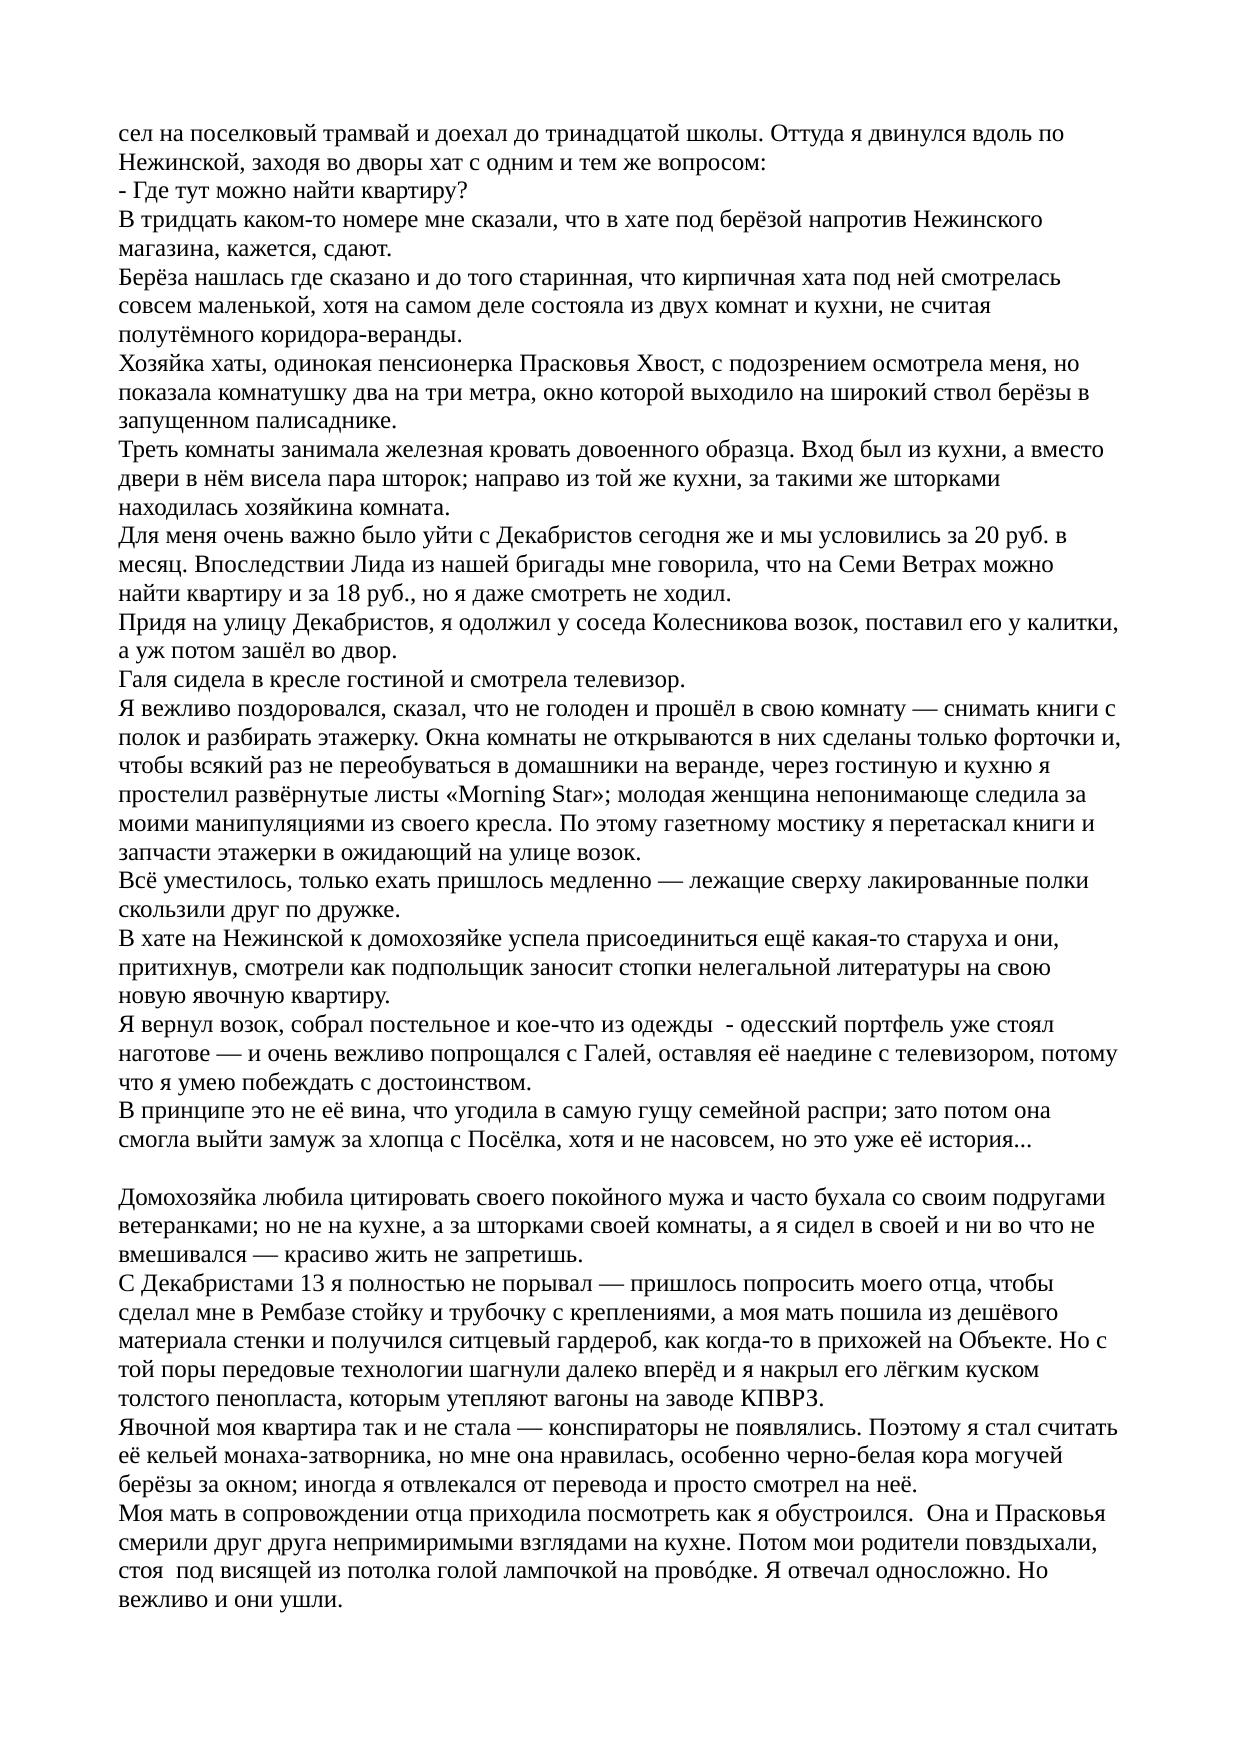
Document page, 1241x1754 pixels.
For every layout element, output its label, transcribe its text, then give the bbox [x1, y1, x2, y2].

text Галя сидела в кресле гостиной и смотрела телевизор. [118, 664, 1122, 693]
text Для меня очень важно было уйти с Декабристов сегодня же и мы условились за 20 руб. в месяц. Впоследствии Лида из нашей бригады мне говорила, что на Семи Ветрах можно найти квартиру и за 18 руб., но я даже смотреть не ходил. [118, 521, 1122, 607]
text С Декабристами 13 я полностью не порывал — пришлось попросить моего отца, чтобы сделал мне в Рембазе стойку и трубочку с креплениями, а моя мать пошила из дешёвого материала стенки и получился ситцевый гардероб, как когда-то в прихожей на Объекте. Но с той поры передовые технологии шагнули далеко вперёд и я накрыл его лёгким куском толстого пенопласта, которым утепляют вагоны на заводе КПВРЗ. [118, 1268, 1122, 1412]
text Моя мать в сопровождении отца приходила посмотреть как я обустроился. Она и Прасковья смерили друг друга непримиримыми взглядами на кухне. Потом мои родители повздыхали, стоя под висящей из потолка голой лампочкой на провóдке. Я отвечал односложно. Но вежливо и они ушли. [118, 1498, 1122, 1613]
text сел на поселковый трамвай и доехал до тринадцатой школы. Оттуда я двинулся вдоль по Нежинской, заходя во дворы хат с одним и тем же вопросом: [118, 118, 1122, 176]
text Треть комнаты занимала железная кровать довоенного образца. Вход был из кухни, а вместо двери в нём висела пара шторок; направо из той же кухни, за такими же шторками находилась хозяйкина комната. [118, 434, 1122, 521]
text Я вежливо поздоровался, сказал, что не голоден и прошёл в свою комнату — снимать книги с полок и разбирать этажерку. Окна комнаты не открываются в них сделаны только форточки и, чтобы всякий раз не переобуваться в домашники на веранде, через гостиную и кухню я простелил развёрнутые листы «Morning Star»; молодая женщина непонимающе следила за моими манипуляциями из своего кресла. По этому газетному мостику я перетаскал книги и запчасти этажерки в ожидающий на улице возок. [118, 693, 1122, 866]
text Я вернул возок, собрал постельное и кое-что из одежды - одесский портфель уже стоял наготове — и очень вежливо попрощался с Галей, оставляя её наедине с телевизором, потому что я умею побеждать с достоинством. [118, 1009, 1122, 1096]
text Всё уместилось, только ехать пришлось медленно — лежащие сверху лакированные полки скользили друг по дружке. [118, 866, 1122, 923]
text Явочной моя квартира так и не стала — конспираторы не появлялись. Поэтому я стал считать её кельей монаха-затворника, но мне она нравилась, особенно черно-белая кора могучей берёзы за окном; иногда я отвлекался от перевода и просто смотрел на неё. [118, 1412, 1122, 1498]
text Придя на улицу Декабристов, я одолжил у соседа Колесникова возок, поставил его у калитки, а уж потом зашёл во двор. [118, 607, 1122, 664]
text В хате на Нежинской к домохозяйке успела присоединиться ещё какая-то старуха и они, притихнув, смотрели как подпольщик заносит стопки нелегальной литературы на свою новую явочную квартиру. [118, 923, 1122, 1009]
text - Где тут можно найти квартиру? [118, 176, 1122, 204]
text Хозяйка хаты, одинокая пенсионерка Прасковья Хвост, с подозрением осмотрела меня, но показала комнатушку два на три метра, окно которой выходило на широкий ствол берёзы в запущенном палисаднике. [118, 348, 1122, 434]
text В принципе это не её вина, что угодила в самую гущу семейной распри; зато потом она смогла выйти замуж за хлопца с Посёлка, хотя и не насовсем, но это уже её история... [118, 1096, 1122, 1153]
text Домохозяйка любила цитировать своего покойного мужа и часто бухала со своим подругами ветеранками; но не на кухне, а за шторками своей комнаты, а я сидел в своей и ни во что не вмешивался — красиво жить не запретишь. [118, 1182, 1122, 1268]
text Берёза нашлась где сказано и до того старинная, что кирпичная хата под ней смотрелась совсем маленькой, хотя на самом деле состояла из двух комнат и кухни, не считая полутёмного коридора-веранды. [118, 262, 1122, 348]
text В тридцать каком-то номере мне сказали, что в хате под берёзой напротив Нежинского магазина, кажется, сдают. [118, 204, 1122, 262]
